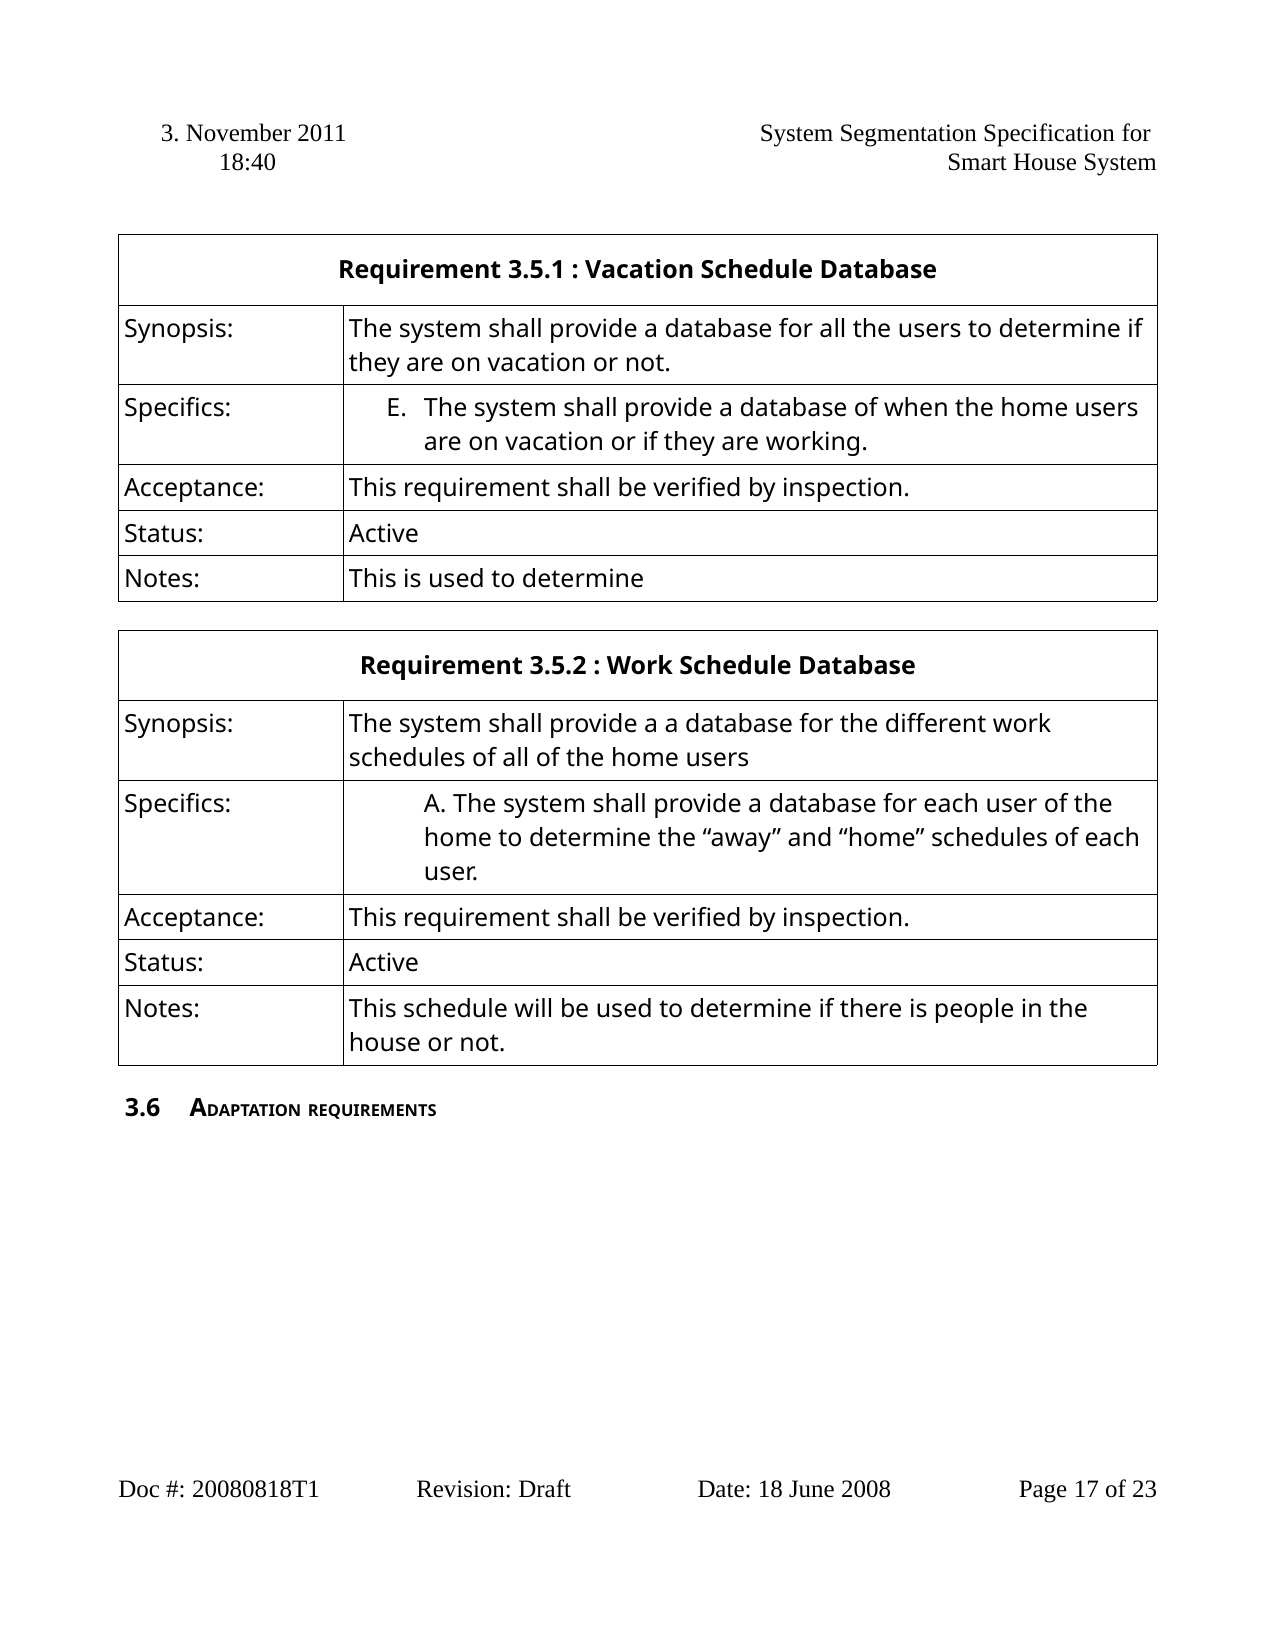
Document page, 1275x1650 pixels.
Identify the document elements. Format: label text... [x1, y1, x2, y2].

table_cell Acceptance: [119, 895, 343, 939]
table_cell Synopsis: [119, 701, 343, 780]
subtitle Adaptation requirements [118, 1090, 1157, 1124]
table_cell The system shall provide a a database for the different work schedules of all of the home users [344, 701, 1157, 780]
table_cell Status: [119, 511, 343, 555]
table_cell The system shall provide a database for all the users to determine if they are on vacation or not. [344, 306, 1157, 384]
table_cell This schedule will be used to determine if there is people in the house or not. [344, 986, 1157, 1064]
table_cell Notes: [119, 986, 343, 1064]
table_cell Specifics: [119, 781, 343, 894]
table_header Requirement 3.5.2 : Work Schedule Database [119, 631, 1157, 700]
table_header Requirement 3.5.1 : Vacation Schedule Database [119, 235, 1157, 304]
table_cell Notes: [119, 556, 343, 601]
table_cell The system shall provide a database of when the home users are on vacation or if they are working. [344, 385, 1157, 464]
table_cell This is used to determine [344, 556, 1157, 601]
table_cell Status: [119, 940, 343, 985]
table_cell This requirement shall be verified by inspection. [344, 465, 1157, 509]
table_cell Synopsis: [119, 306, 343, 384]
table_cell Specifics: [119, 385, 343, 464]
table_cell Acceptance: [119, 465, 343, 509]
table_cell This requirement shall be verified by inspection. [344, 895, 1157, 939]
table_cell Active [344, 511, 1157, 555]
table_cell A. The system shall provide a database for each user of the home to determine the “away” and “home” schedules of each user. [344, 781, 1157, 894]
table_cell Active [344, 940, 1157, 985]
